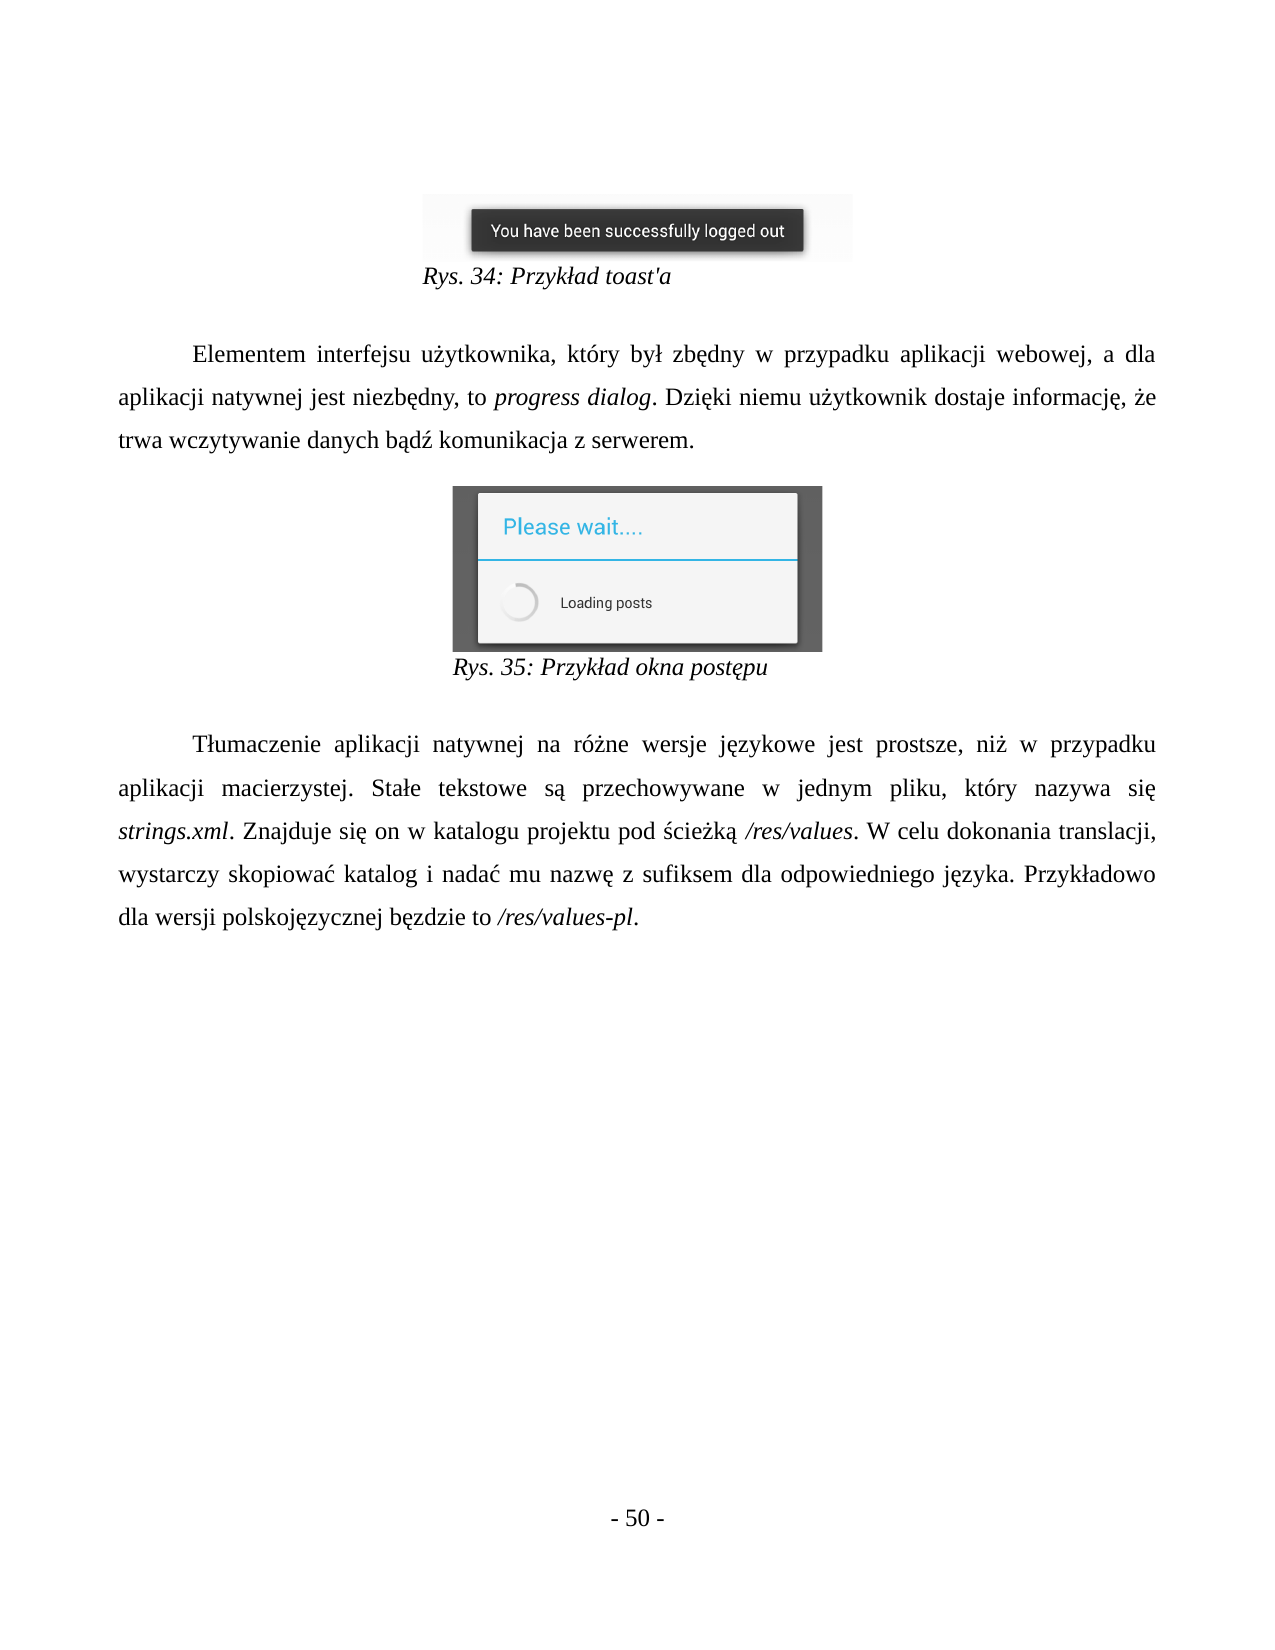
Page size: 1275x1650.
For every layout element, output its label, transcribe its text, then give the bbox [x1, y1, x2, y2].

table_header [118, 195, 1157, 296]
picture [422, 194, 853, 262]
text Tłumaczenie aplikacji natywnej na różne wersje językowe jest prostsze, niż w przypadku aplikacji macierzystej. Stałe tekstowe są przechowywane w jednym pliku, który nazywa się strings.xml. Znajduje się on w katalogu projektu pod ścieżką /res/values. W celu dokonania translacji, wystarczy skopiować katalog i nadać mu nazwę z sufiksem dla odpowiedniego języka. Przykładowo dla wersji polskojęzycznej bęzdzie to /res/values-pl. [118, 729, 1157, 931]
text Elementem interfejsu użytkownika, który był zbędny w przypadku aplikacji webowej, a dla aplikacji natywnej jest niezbędny, to progress dialog. Dzięki niemu użytkownik dostaje informację, że trwa wczytywanie danych bądź komunikacja z serwerem. [118, 339, 1157, 454]
table_header [118, 176, 1157, 194]
table_header [118, 469, 1157, 686]
picture [452, 486, 823, 652]
